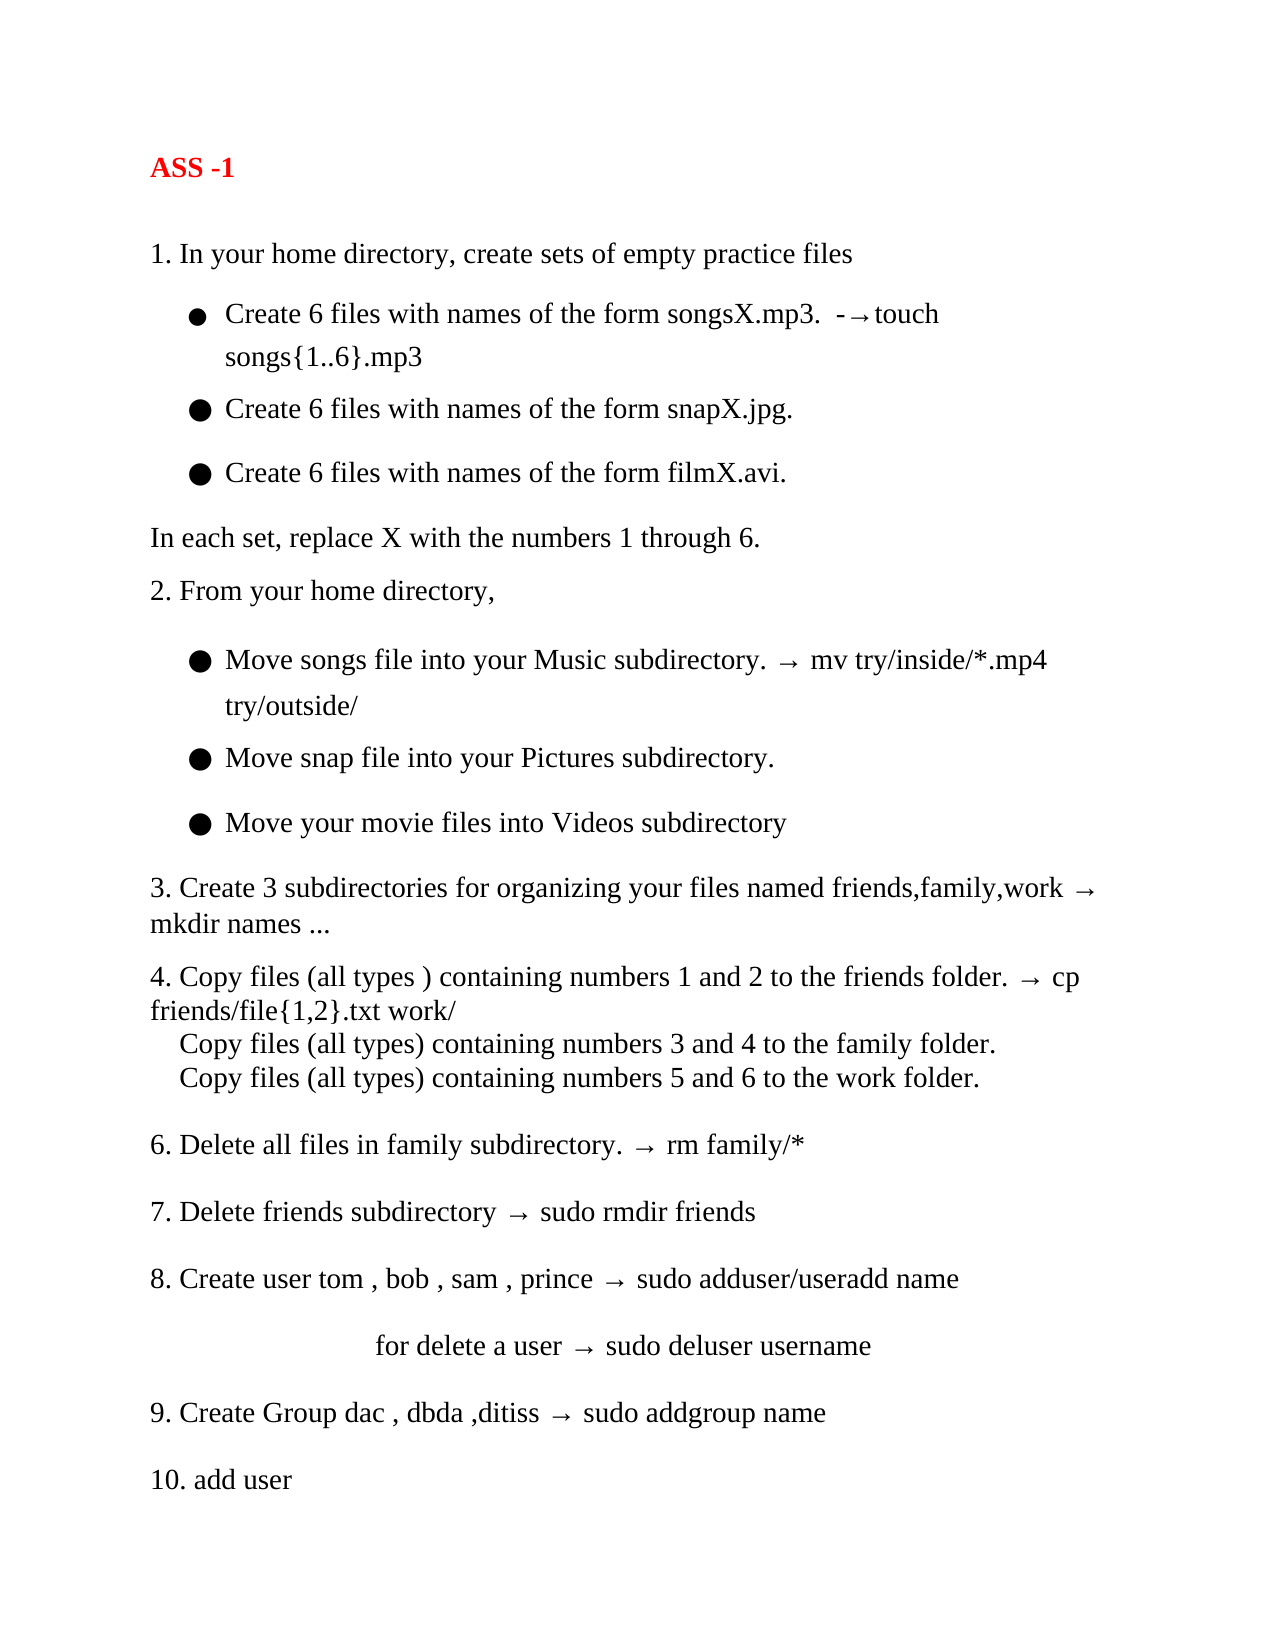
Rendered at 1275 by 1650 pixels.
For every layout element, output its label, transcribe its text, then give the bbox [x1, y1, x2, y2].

text 1. In your home directory, create sets of empty practice files [150, 236, 1125, 270]
text 7. Delete friends subdirectory → sudo rmdir friends [150, 1194, 1125, 1228]
text 2. From your home directory, [150, 573, 1125, 607]
list Move your movie files into Videos subdirectory [187, 789, 1125, 849]
text 4. Copy files (all types ) containing numbers 1 and 2 to the friends folder. → cp friends/file{1,2}.txt work/ [150, 959, 1125, 1026]
text for delete a user → sudo deluser username [150, 1328, 1125, 1362]
text In each set, replace X with the numbers 1 through 6. [150, 521, 1125, 554]
text Copy files (all types) containing numbers 3 and 4 to the family folder. [150, 1026, 1125, 1060]
list Move snap file into your Pictures subdirectory. [187, 725, 1125, 784]
text 9. Create Group dac , dbda ,ditiss → sudo addgroup name [150, 1395, 1125, 1429]
text 10. add user [150, 1462, 1125, 1496]
list Create 6 files with names of the form songsX.mp3. -→touch songs{1..6}.mp3 [187, 289, 1125, 372]
text 3. Create 3 subdirectories for organizing your files named friends,family,work → mkdir names ... [150, 870, 1125, 940]
list Move songs file into your Music subdirectory. → mv try/inside/*.mp4 try/outside/ [187, 626, 1125, 722]
text 6. Delete all files in family subdirectory. → rm family/* [150, 1127, 1125, 1161]
list Create 6 files with names of the form snapX.jpg. [187, 375, 1125, 435]
text 8. Create user tom , bob , sam , prince → sudo adduser/useradd name [150, 1261, 1125, 1295]
text Copy files (all types) containing numbers 5 and 6 to the work folder. [150, 1060, 1125, 1093]
list Create 6 files with names of the form filmX.avi. [187, 439, 1125, 499]
text ASS -1 [150, 150, 1125, 183]
